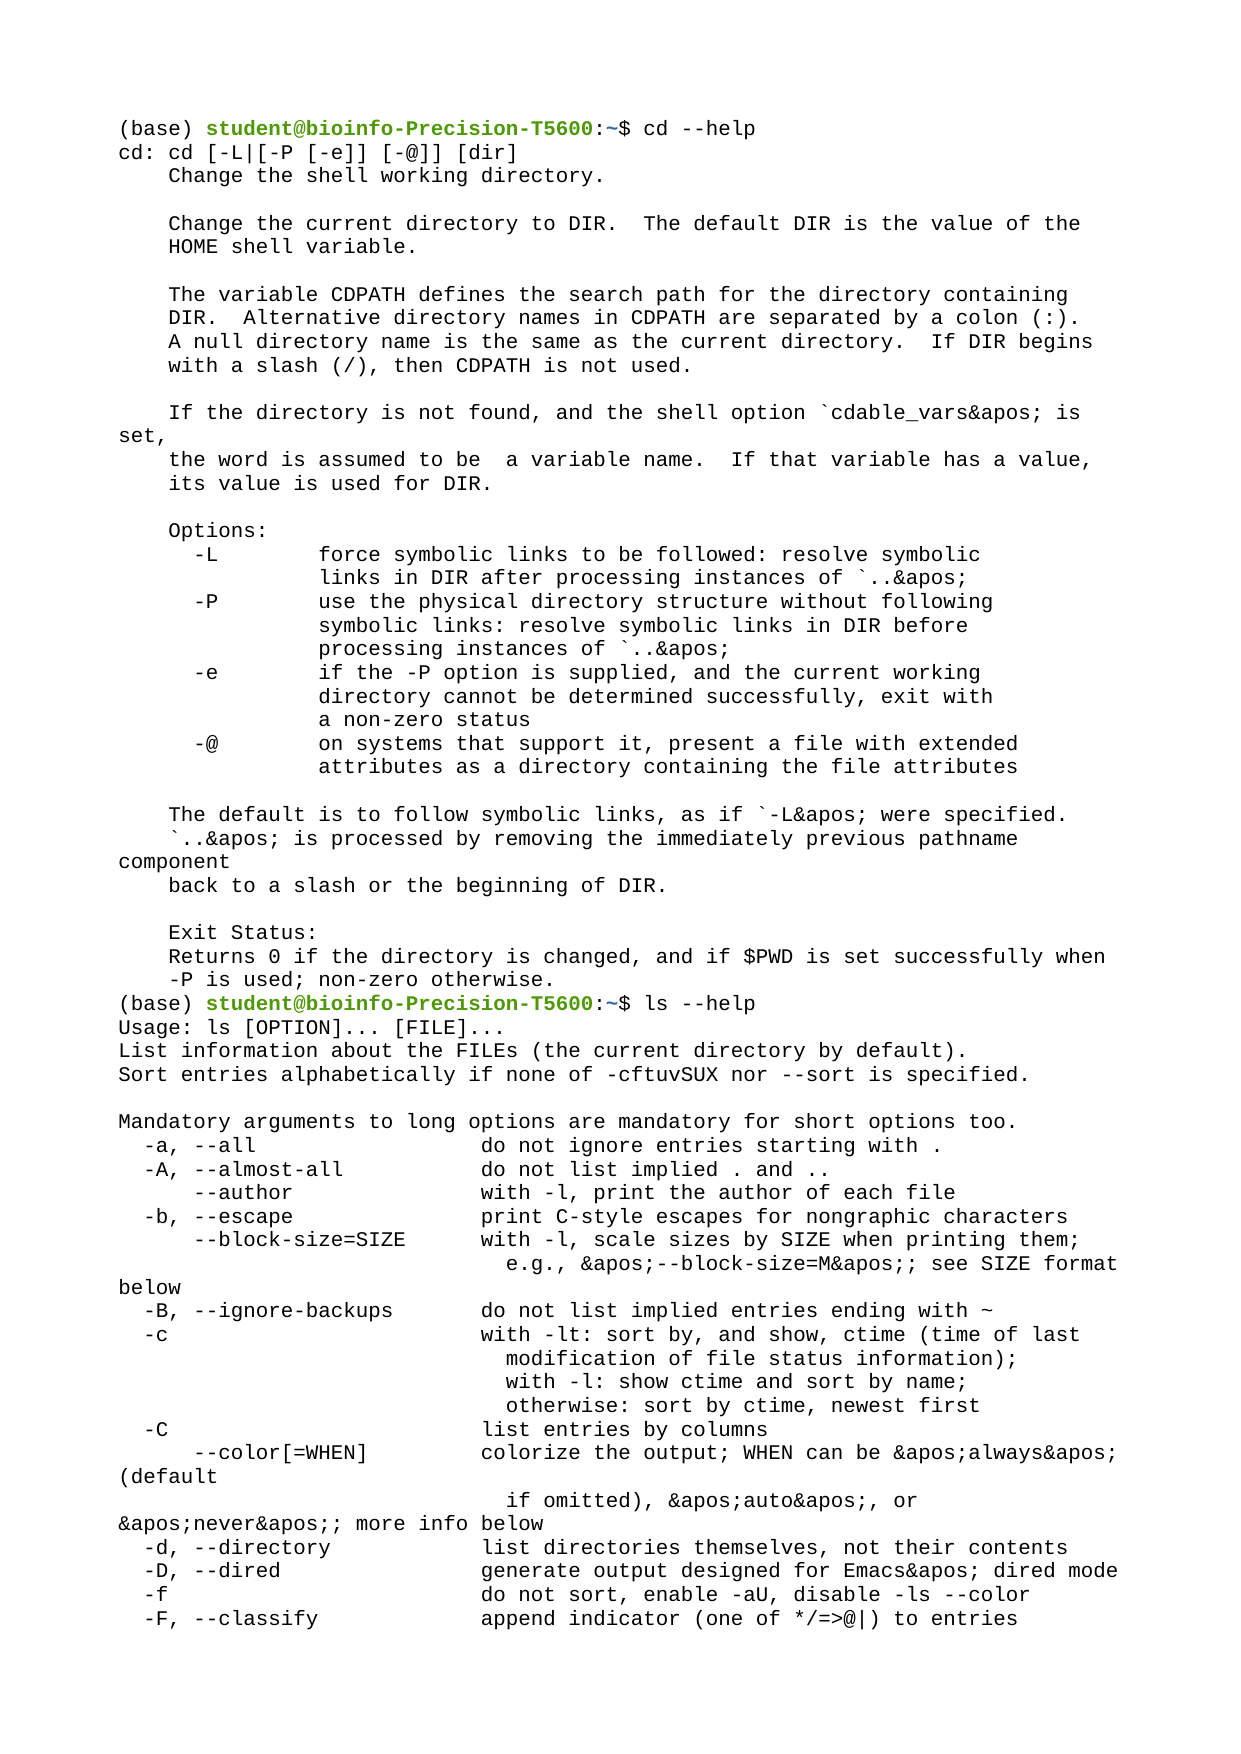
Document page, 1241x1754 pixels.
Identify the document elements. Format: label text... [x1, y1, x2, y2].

text -D, --dired generate output designed for Emacs&apos; dired mode [118, 1561, 1122, 1584]
text Options: [118, 520, 1122, 544]
text --block-size=SIZE with -l, scale sizes by SIZE when printing them; [118, 1229, 1122, 1253]
text HOME shell variable. [118, 236, 1122, 260]
text -P use the physical directory structure without following [118, 591, 1122, 615]
text Mandatory arguments to long options are mandatory for short options too. [118, 1111, 1122, 1135]
text cd: cd [-L|[-P [-e]] [-@]] [dir] [118, 142, 1122, 165]
text --author with -l, print the author of each file [118, 1182, 1122, 1206]
text DIR. Alternative directory names in CDPATH are separated by a colon (:). [118, 307, 1122, 331]
text -@ on systems that support it, present a file with extended [118, 733, 1122, 757]
text the word is assumed to be a variable name. If that variable has a value, [118, 449, 1122, 473]
text -b, --escape print C-style escapes for nongraphic characters [118, 1206, 1122, 1229]
text Change the shell working directory. [118, 165, 1122, 189]
text back to a slash or the beginning of DIR. [118, 875, 1122, 898]
text -f do not sort, enable -aU, disable -ls --color [118, 1584, 1122, 1608]
text Exit Status: [118, 922, 1122, 946]
text If the directory is not found, and the shell option `cdable_vars&apos; is set, [118, 402, 1122, 449]
text e.g., &apos;--block-size=M&apos;; see SIZE format below [118, 1253, 1122, 1300]
text Sort entries alphabetically if none of -cftuvSUX nor --sort is specified. [118, 1064, 1122, 1088]
text Usage: ls [OPTION]... [FILE]... [118, 1017, 1122, 1040]
text The variable CDPATH defines the search path for the directory containing [118, 284, 1122, 307]
text Change the current directory to DIR. The default DIR is the value of the [118, 213, 1122, 236]
text links in DIR after processing instances of `..&apos; [118, 567, 1122, 591]
text with a slash (/), then CDPATH is not used. [118, 354, 1122, 378]
text its value is used for DIR. [118, 473, 1122, 496]
text `..&apos; is processed by removing the immediately previous pathname component [118, 827, 1122, 875]
text (base) student@bioinfo-Precision-T5600:~$ cd --help [118, 118, 1122, 142]
text -L force symbolic links to be followed: resolve symbolic [118, 544, 1122, 567]
text modification of file status information); [118, 1348, 1122, 1371]
text A null directory name is the same as the current directory. If DIR begins [118, 331, 1122, 354]
text symbolic links: resolve symbolic links in DIR before [118, 615, 1122, 638]
text -F, --classify append indicator (one of */=>@|) to entries [118, 1608, 1122, 1631]
text if omitted), &apos;auto&apos;, or &apos;never&apos;; more info below [118, 1489, 1122, 1537]
text -d, --directory list directories themselves, not their contents [118, 1537, 1122, 1561]
text processing instances of `..&apos; [118, 638, 1122, 662]
text -e if the -P option is supplied, and the current working [118, 662, 1122, 686]
text with -l: show ctime and sort by name; [118, 1371, 1122, 1395]
text (base) student@bioinfo-Precision-T5600:~$ ls --help [118, 993, 1122, 1017]
text List information about the FILEs (the current directory by default). [118, 1040, 1122, 1064]
text a non-zero status [118, 709, 1122, 733]
text --color[=WHEN] colorize the output; WHEN can be &apos;always&apos; (default [118, 1442, 1122, 1489]
text The default is to follow symbolic links, as if `-L&apos; were specified. [118, 804, 1122, 827]
text -C list entries by columns [118, 1419, 1122, 1442]
text directory cannot be determined successfully, exit with [118, 686, 1122, 709]
text Returns 0 if the directory is changed, and if $PWD is set successfully when [118, 946, 1122, 969]
text otherwise: sort by ctime, newest first [118, 1395, 1122, 1419]
text attributes as a directory containing the file attributes [118, 757, 1122, 780]
text -a, --all do not ignore entries starting with . [118, 1135, 1122, 1158]
text -c with -lt: sort by, and show, ctime (time of last [118, 1324, 1122, 1348]
text -P is used; non-zero otherwise. [118, 969, 1122, 993]
text -B, --ignore-backups do not list implied entries ending with ~ [118, 1300, 1122, 1324]
text -A, --almost-all do not list implied . and .. [118, 1158, 1122, 1182]
